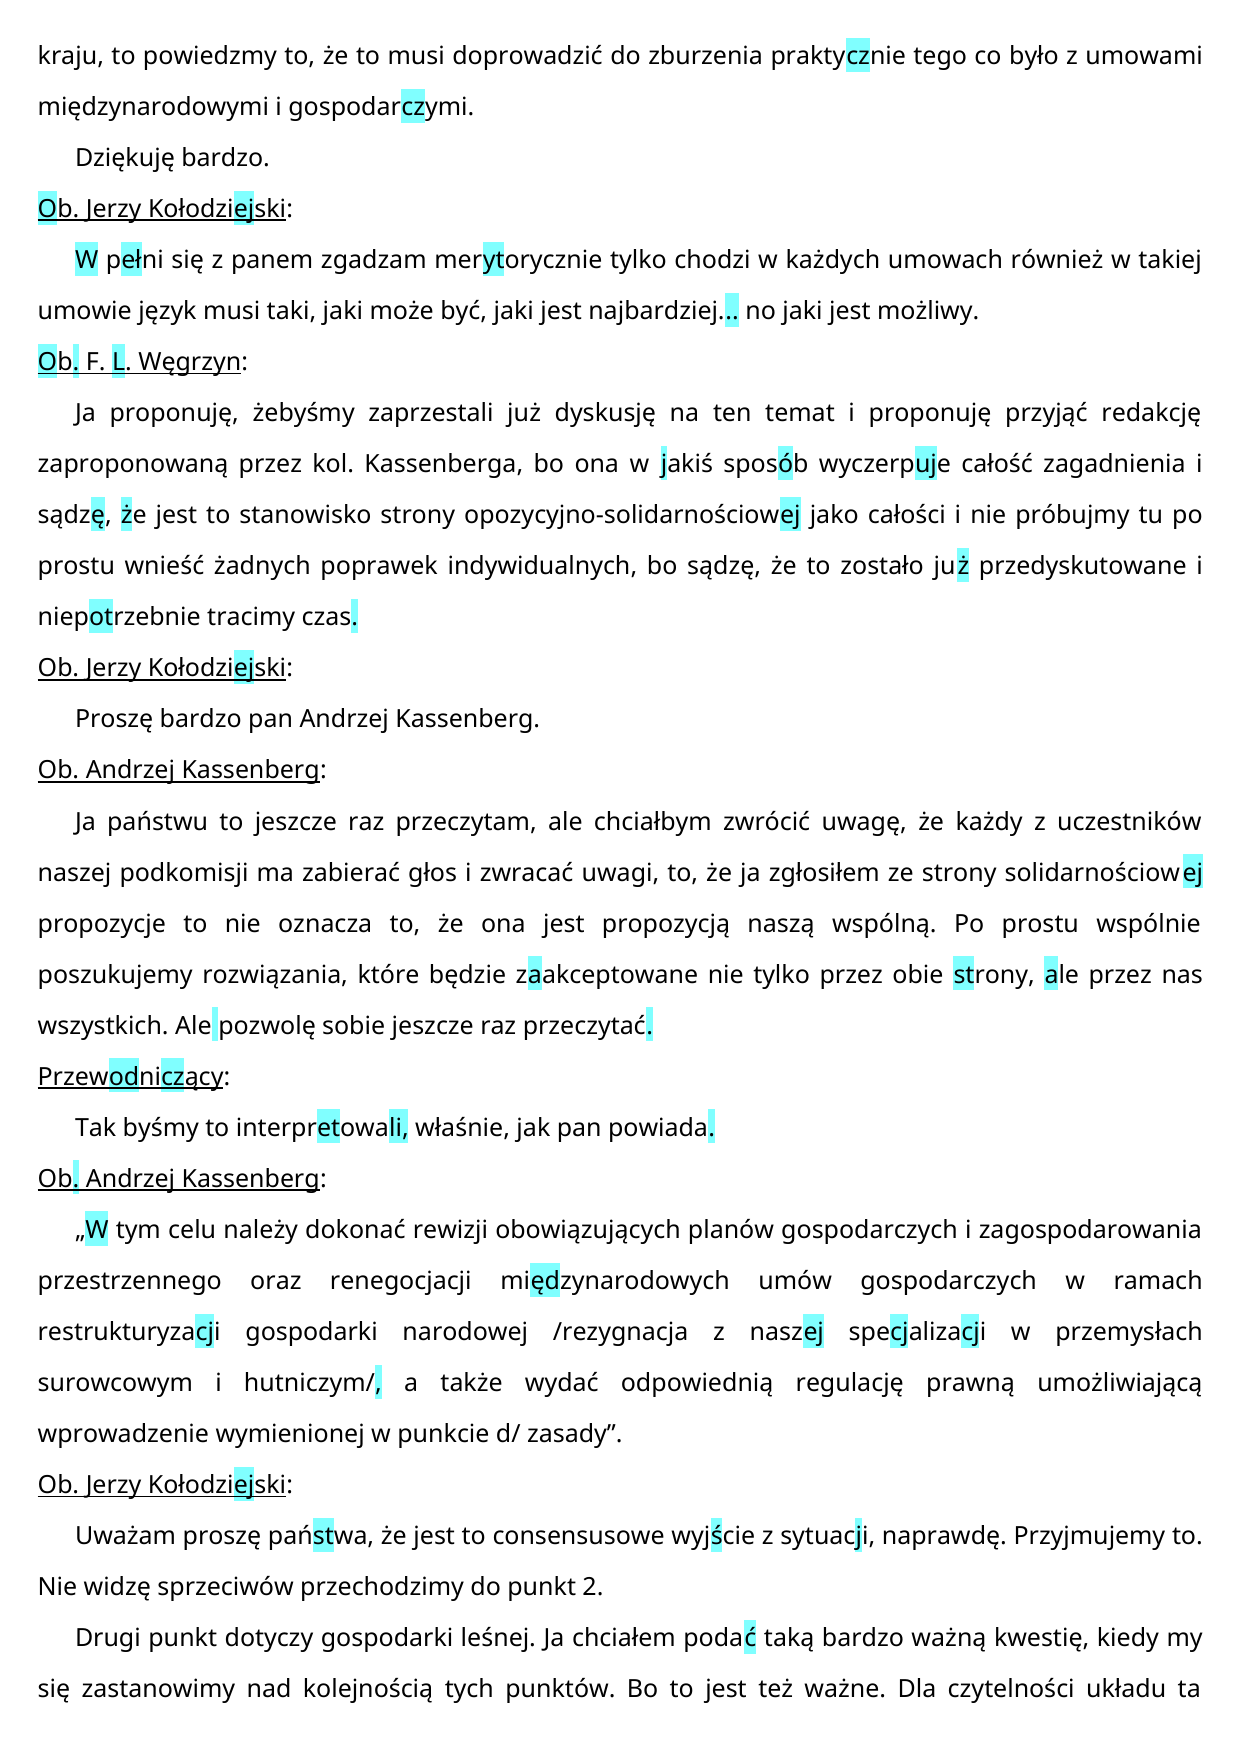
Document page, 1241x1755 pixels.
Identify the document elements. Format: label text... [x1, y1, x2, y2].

text „W tym celu należy dokonać rewizji obowiązujących planów gospodarczych i zagospodarowania przestrzennego oraz renegocjacji międzynarodowych umów gospodarczych w ramach restrukturyzacji gospodarki narodowej /rezygnacja z naszej specjalizacji w przemysłach surowcowym i hutniczym/, a także wydać odpowiednią regulację prawną umożliwiającą wprowadzenie wymienionej w punkcie d/ zasady”. [37, 1211, 1203, 1450]
text Ja państwu to jeszcze raz przeczytam, ale chciałbym zwrócić uwagę, że każdy z uczestników naszej podkomisji ma zabierać głos i zwracać uwagi, to, że ja zgłosiłem ze strony solidarnościowej propozycje to nie oznacza to, że ona jest propozycją naszą wspólną. Po prostu wspólnie poszukujemy rozwiązania, które będzie zaakceptowane nie tylko przez obie strony, ale przez nas wszystkich. Ale pozwolę sobie jeszcze raz przeczytać. [37, 803, 1203, 1041]
text Ob. Jerzy Kołodziejski: [37, 650, 1203, 684]
text Ob. Jerzy Kołodziejski: [37, 191, 1203, 225]
text Ob. Jerzy Kołodziejski: [37, 1467, 1203, 1501]
text kraju, to powiedzmy to, że to musi doprowadzić do zburzenia praktycznie tego co było z umowami międzynarodowymi i gospodarczymi. [37, 37, 1203, 123]
text Przewodniczący: [37, 1058, 1203, 1092]
text Ja proponuję, żebyśmy zaprzestali już dyskusję na ten temat i proponuję przyjąć redakcję zaproponowaną przez kol. Kassenberga, bo ona w jakiś sposób wyczerpuje całość zagadnienia i sądzę, że jest to stanowisko strony opozycyjno-solidarnościowej jako całości i nie próbujmy tu po prostu wnieść żadnych poprawek indywidualnych, bo sądzę, że to zostało już przedyskutowane i niepotrzebnie tracimy czas. [37, 395, 1203, 633]
text Ob. Andrzej Kassenberg: [37, 752, 1203, 786]
text Proszę bardzo pan Andrzej Kassenberg. [37, 701, 1203, 735]
text Drugi punkt dotyczy gospodarki leśnej. Ja chciałem podać taką bardzo ważną kwestię, kiedy my się zastanowimy nad kolejnością tych punktów. Bo to jest też ważne. Dla czytelności układu ta [37, 1620, 1203, 1705]
text Ob. F. L. Węgrzyn: [37, 344, 1203, 378]
text Dziękuję bardzo. [37, 139, 1203, 174]
text W pełni się z panem zgadzam merytorycznie tylko chodzi w każdych umowach również w takiej umowie język musi taki, jaki może być, jaki jest najbardziej... no jaki jest możliwy. [37, 242, 1203, 327]
text Ob. Andrzej Kassenberg: [37, 1160, 1203, 1194]
text Tak byśmy to interpretowali, właśnie, jak pan powiada. [37, 1109, 1203, 1143]
text Uważam proszę państwa, że jest to consensusowe wyjście z sytuacji, naprawdę. Przyjmujemy to. Nie widzę sprzeciwów przechodzimy do punkt 2. [37, 1518, 1203, 1603]
